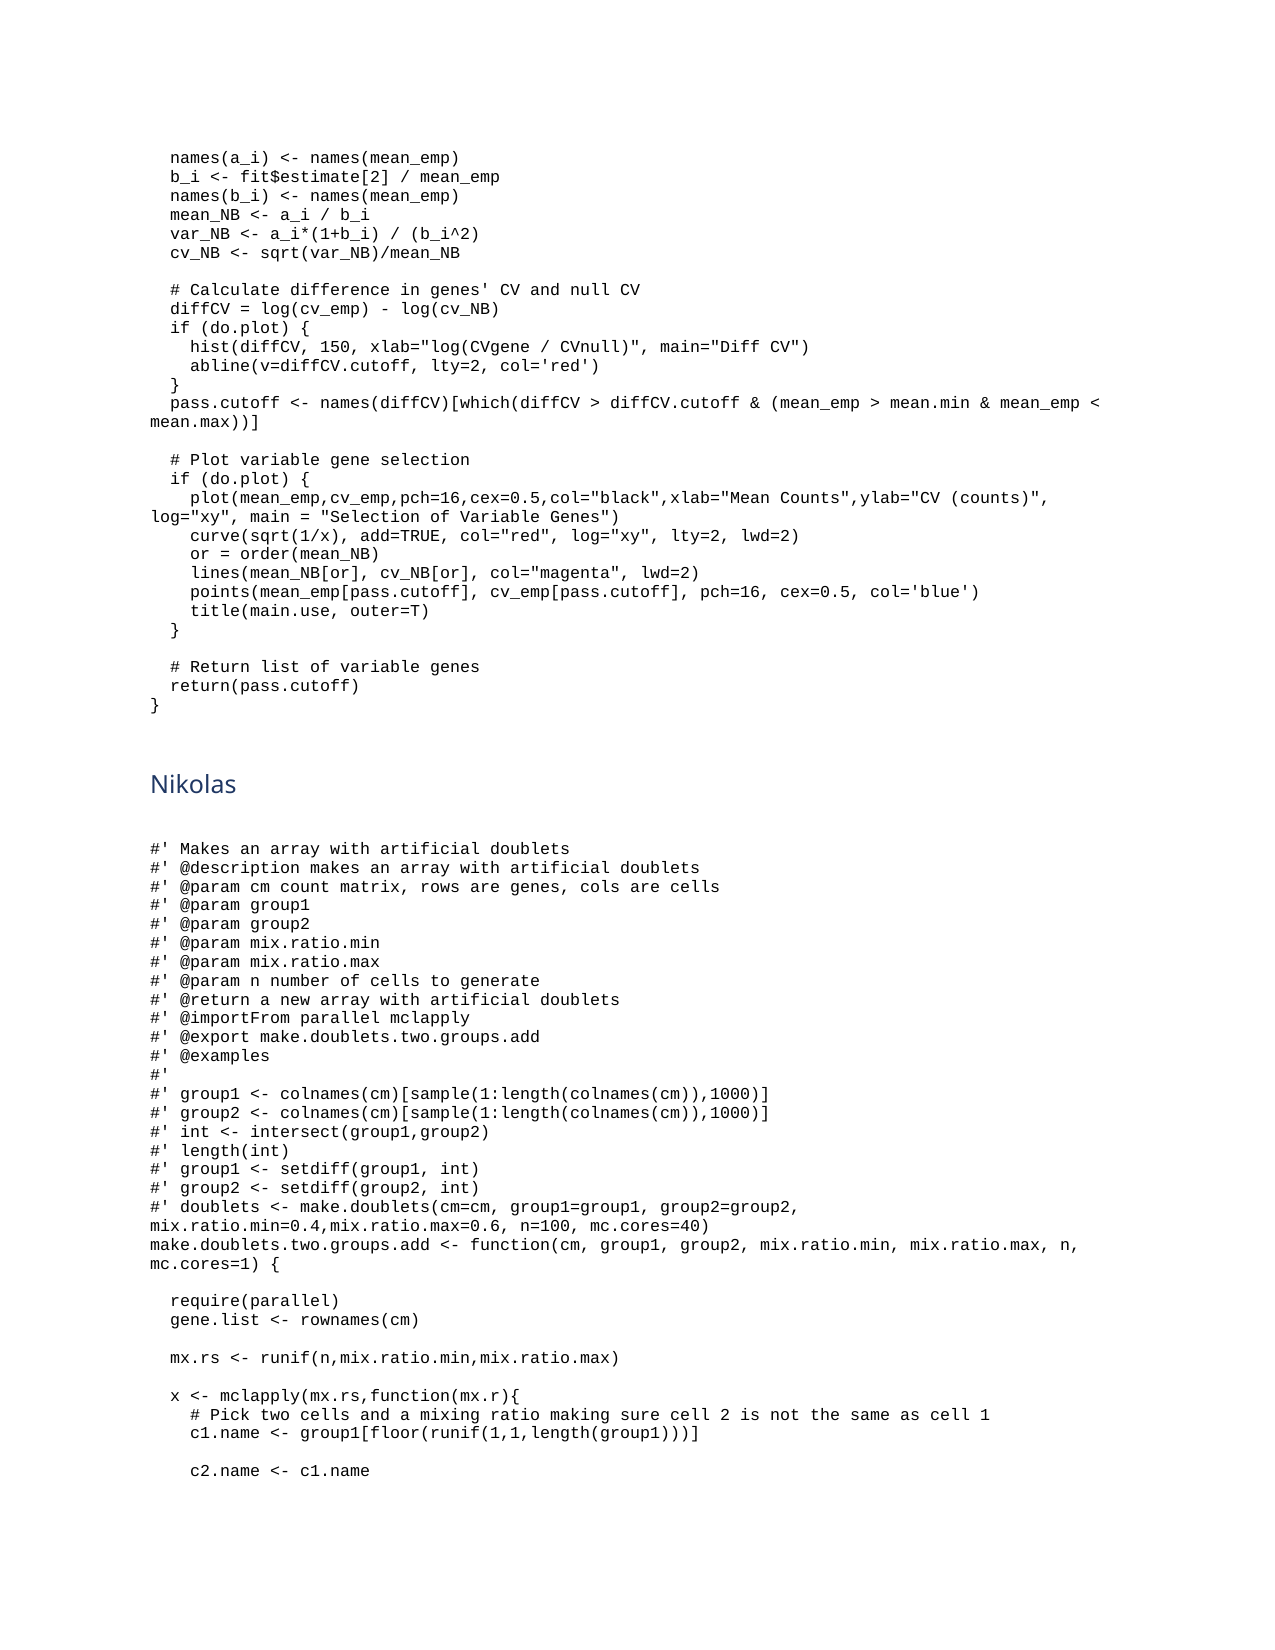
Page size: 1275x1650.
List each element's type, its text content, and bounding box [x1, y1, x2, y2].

text c1.name <- group1[floor(runif(1,1,length(group1)))] [150, 1425, 1125, 1444]
text # Pick two cells and a mixing ratio making sure cell 2 is not the same as cell 1 [150, 1406, 1125, 1425]
text b_i <- fit$estimate[2] / mean_emp [150, 169, 1125, 188]
text plot(mean_emp,cv_emp,pch=16,cex=0.5,col="black",xlab="Mean Counts",ylab="CV (counts)", log="xy", main = "Selection of Variable Genes") [150, 489, 1125, 527]
text gene.list <- rownames(cm) [150, 1312, 1125, 1331]
text #' @param mix.ratio.max [150, 953, 1125, 972]
text var_NB <- a_i*(1+b_i) / (b_i^2) [150, 225, 1125, 244]
text return(pass.cutoff) [150, 678, 1125, 697]
text cv_NB <- sqrt(var_NB)/mean_NB [150, 244, 1125, 263]
text # Return list of variable genes [150, 659, 1125, 678]
text #' @export make.doublets.two.groups.add [150, 1029, 1125, 1048]
text mx.rs <- runif(n,mix.ratio.min,mix.ratio.max) [150, 1349, 1125, 1368]
text #' Makes an array with artificial doublets [150, 840, 1125, 859]
text #' @return a new array with artificial doublets [150, 991, 1125, 1010]
text #' @param n number of cells to generate [150, 972, 1125, 991]
text if (do.plot) { [150, 320, 1125, 338]
text #' group2 <- colnames(cm)[sample(1:length(colnames(cm)),1000)] [150, 1104, 1125, 1123]
text #' @param group2 [150, 916, 1125, 935]
text c2.name <- c1.name [150, 1463, 1125, 1481]
text curve(sqrt(1/x), add=TRUE, col="red", log="xy", lty=2, lwd=2) [150, 527, 1125, 546]
text require(parallel) [150, 1293, 1125, 1312]
text or = order(mean_NB) [150, 546, 1125, 565]
text #' [150, 1067, 1125, 1086]
text #' doublets <- make.doublets(cm=cm, group1=group1, group2=group2, mix.ratio.min=0.4,mix.ratio.max=0.6, n=100, mc.cores=40) [150, 1199, 1125, 1236]
text title(main.use, outer=T) [150, 602, 1125, 621]
text } [150, 697, 1125, 716]
text names(b_i) <- names(mean_emp) [150, 188, 1125, 207]
text #' @description makes an array with artificial doublets [150, 859, 1125, 878]
text # Plot variable gene selection [150, 452, 1125, 471]
text # Calculate difference in genes' CV and null CV [150, 282, 1125, 301]
text #' group1 <- colnames(cm)[sample(1:length(colnames(cm)),1000)] [150, 1086, 1125, 1104]
text } [150, 376, 1125, 395]
text abline(v=diffCV.cutoff, lty=2, col='red') [150, 357, 1125, 376]
text #' @param cm count matrix, rows are genes, cols are cells [150, 878, 1125, 897]
text x <- mclapply(mx.rs,function(mx.r){ [150, 1387, 1125, 1406]
text #' @param mix.ratio.min [150, 935, 1125, 953]
text diffCV = log(cv_emp) - log(cv_NB) [150, 301, 1125, 320]
text #' int <- intersect(group1,group2) [150, 1123, 1125, 1142]
text pass.cutoff <- names(diffCV)[which(diffCV > diffCV.cutoff & (mean_emp > mean.min & mean_emp < mean.max))] [150, 395, 1125, 433]
text #' @param group1 [150, 897, 1125, 916]
text hist(diffCV, 150, xlab="log(CVgene / CVnull)", main="Diff CV") [150, 338, 1125, 357]
text #' group1 <- setdiff(group1, int) [150, 1161, 1125, 1180]
text points(mean_emp[pass.cutoff], cv_emp[pass.cutoff], pch=16, cex=0.5, col='blue') [150, 584, 1125, 602]
text mean_NB <- a_i / b_i [150, 207, 1125, 225]
text } [150, 621, 1125, 640]
text #' length(int) [150, 1142, 1125, 1161]
text #' @importFrom parallel mclapply [150, 1010, 1125, 1029]
text names(a_i) <- names(mean_emp) [150, 150, 1125, 169]
text lines(mean_NB[or], cv_NB[or], col="magenta", lwd=2) [150, 565, 1125, 584]
text make.doublets.two.groups.add <- function(cm, group1, group2, mix.ratio.min, mix.ratio.max, n, mc.cores=1) { [150, 1236, 1125, 1274]
text if (do.plot) { [150, 471, 1125, 489]
subtitle Nikolas [150, 766, 1125, 800]
text #' @examples [150, 1048, 1125, 1067]
text #' group2 <- setdiff(group2, int) [150, 1180, 1125, 1199]
